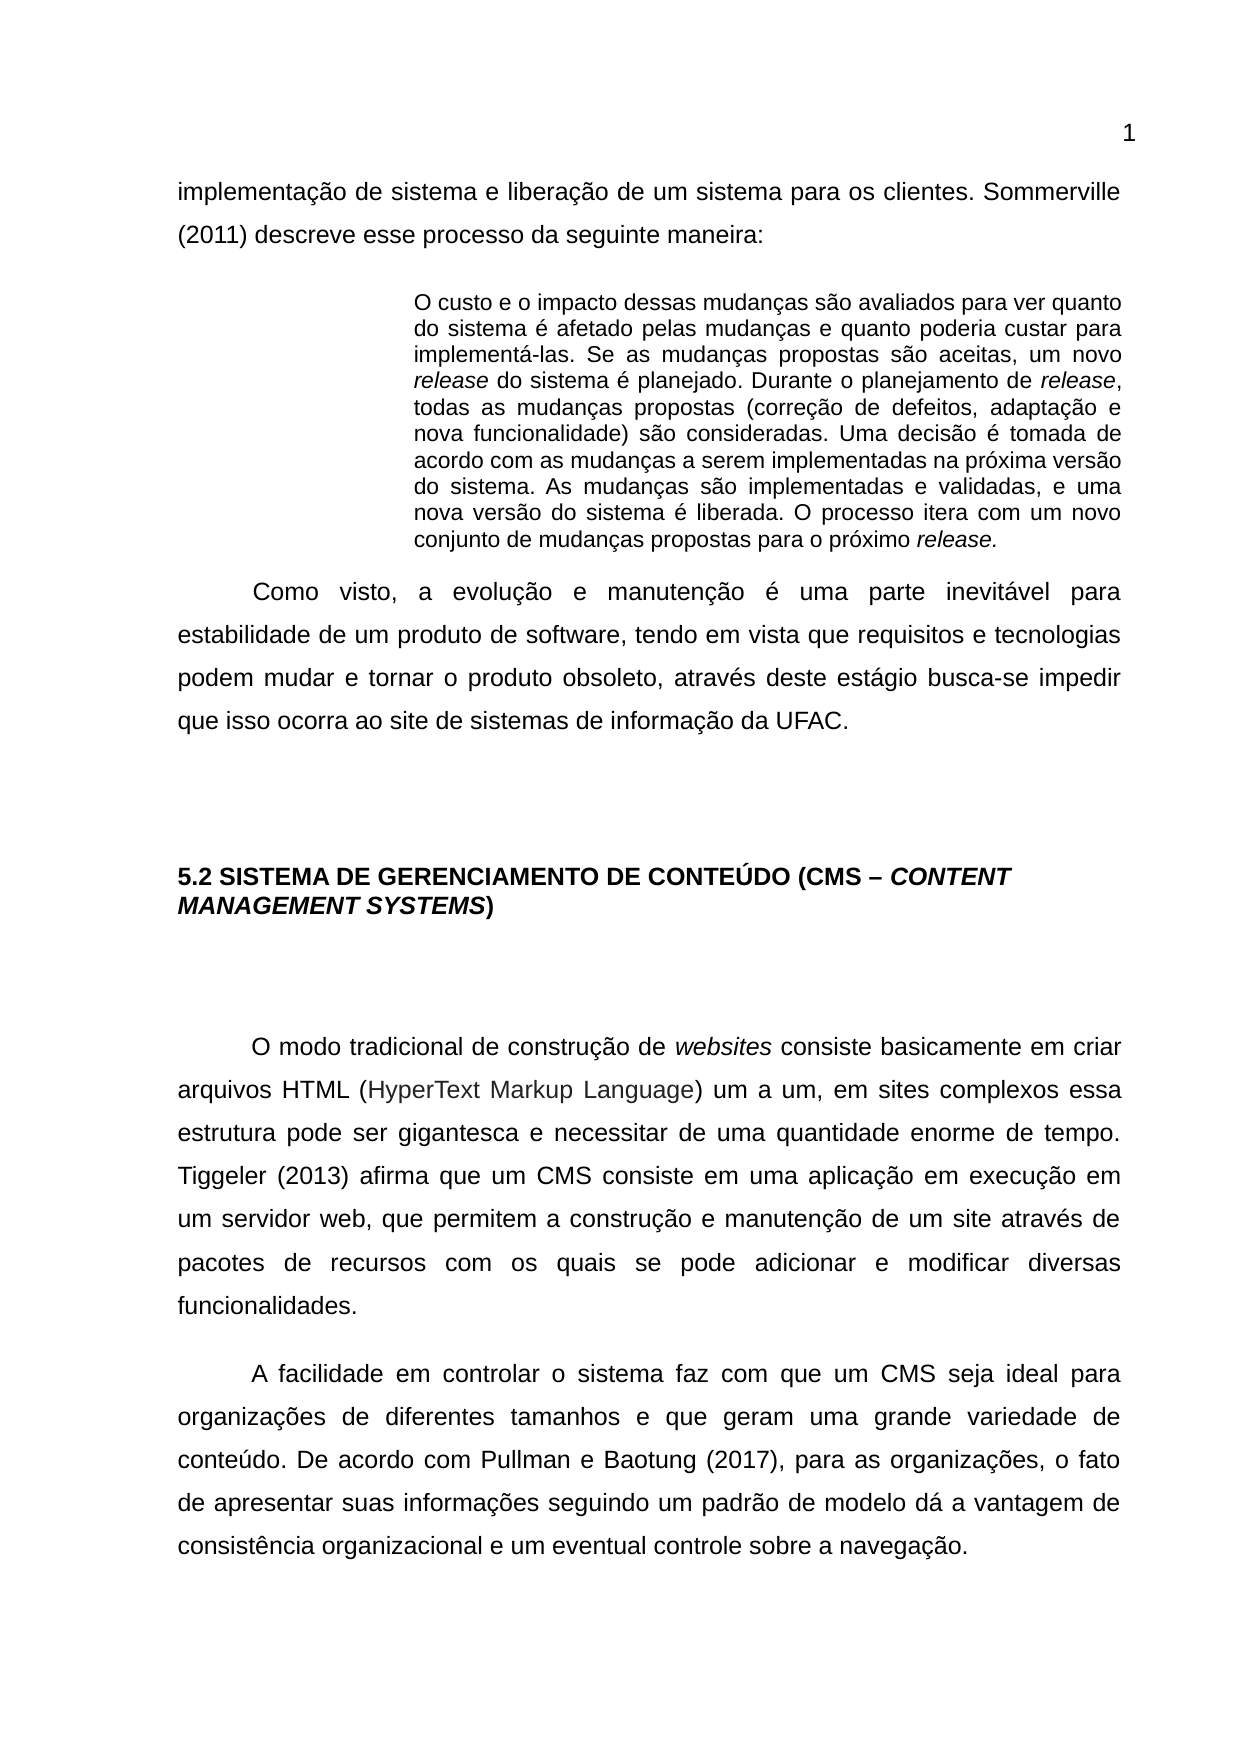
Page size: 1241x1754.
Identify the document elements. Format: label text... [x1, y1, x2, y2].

text Como visto, a evolução e manutenção é uma parte inevitável para estabilidade de um produto de software, tendo em vista que requisitos e tecnologias podem mudar e tornar o produto obsoleto, através deste estágio busca-se impedir que isso ocorra ao site de sistemas de informação da UFAC. [177, 577, 1122, 735]
text A facilidade em controlar o sistema faz com que um CMS seja ideal para organizações de diferentes tamanhos e que geram uma grande variedade de conteúdo. De acordo com Pullman e Baotung (2017), para as organizações, o fato de apresentar suas informações seguindo um padrão de modelo dá a vantagem de consistência organizacional e um eventual controle sobre a navegação. [177, 1359, 1122, 1560]
subtitle 5.2 Sistema de Gerenciamento de Conteúdo (CMS – Content Management Systems) [177, 862, 1122, 919]
text implementação de sistema e liberação de um sistema para os clientes. Sommerville (2011) descreve esse processo da seguinte maneira: [177, 177, 1122, 249]
text O modo tradicional de construção de websites consiste basicamente em criar arquivos HTML (HyperText Markup Language) um a um, em sites complexos essa estrutura pode ser gigantesca e necessitar de uma quantidade enorme de tempo. Tiggeler (2013) afirma que um CMS consiste em uma aplicação em execução em um servidor web, que permitem a construção e manutenção de um site através de pacotes de recursos com os quais se pode adicionar e modificar diversas funcionalidades. [177, 1032, 1122, 1319]
text O custo e o impacto dessas mudanças são avaliados para ver quanto do sistema é afetado pelas mudanças e quanto poderia custar para implementá-las. Se as mudanças propostas são aceitas, um novo release do sistema é planejado. Durante o planejamento de release, todas as mudanças propostas (correção de defeitos, adaptação e nova funcionalidade) são consideradas. Uma decisão é tomada de acordo com as mudanças a serem implementadas na próxima versão do sistema. As mudanças são implementadas e validadas, e uma nova versão do sistema é liberada. O processo itera com um novo conjunto de mudanças propostas para o próximo release. [413, 288, 1122, 552]
